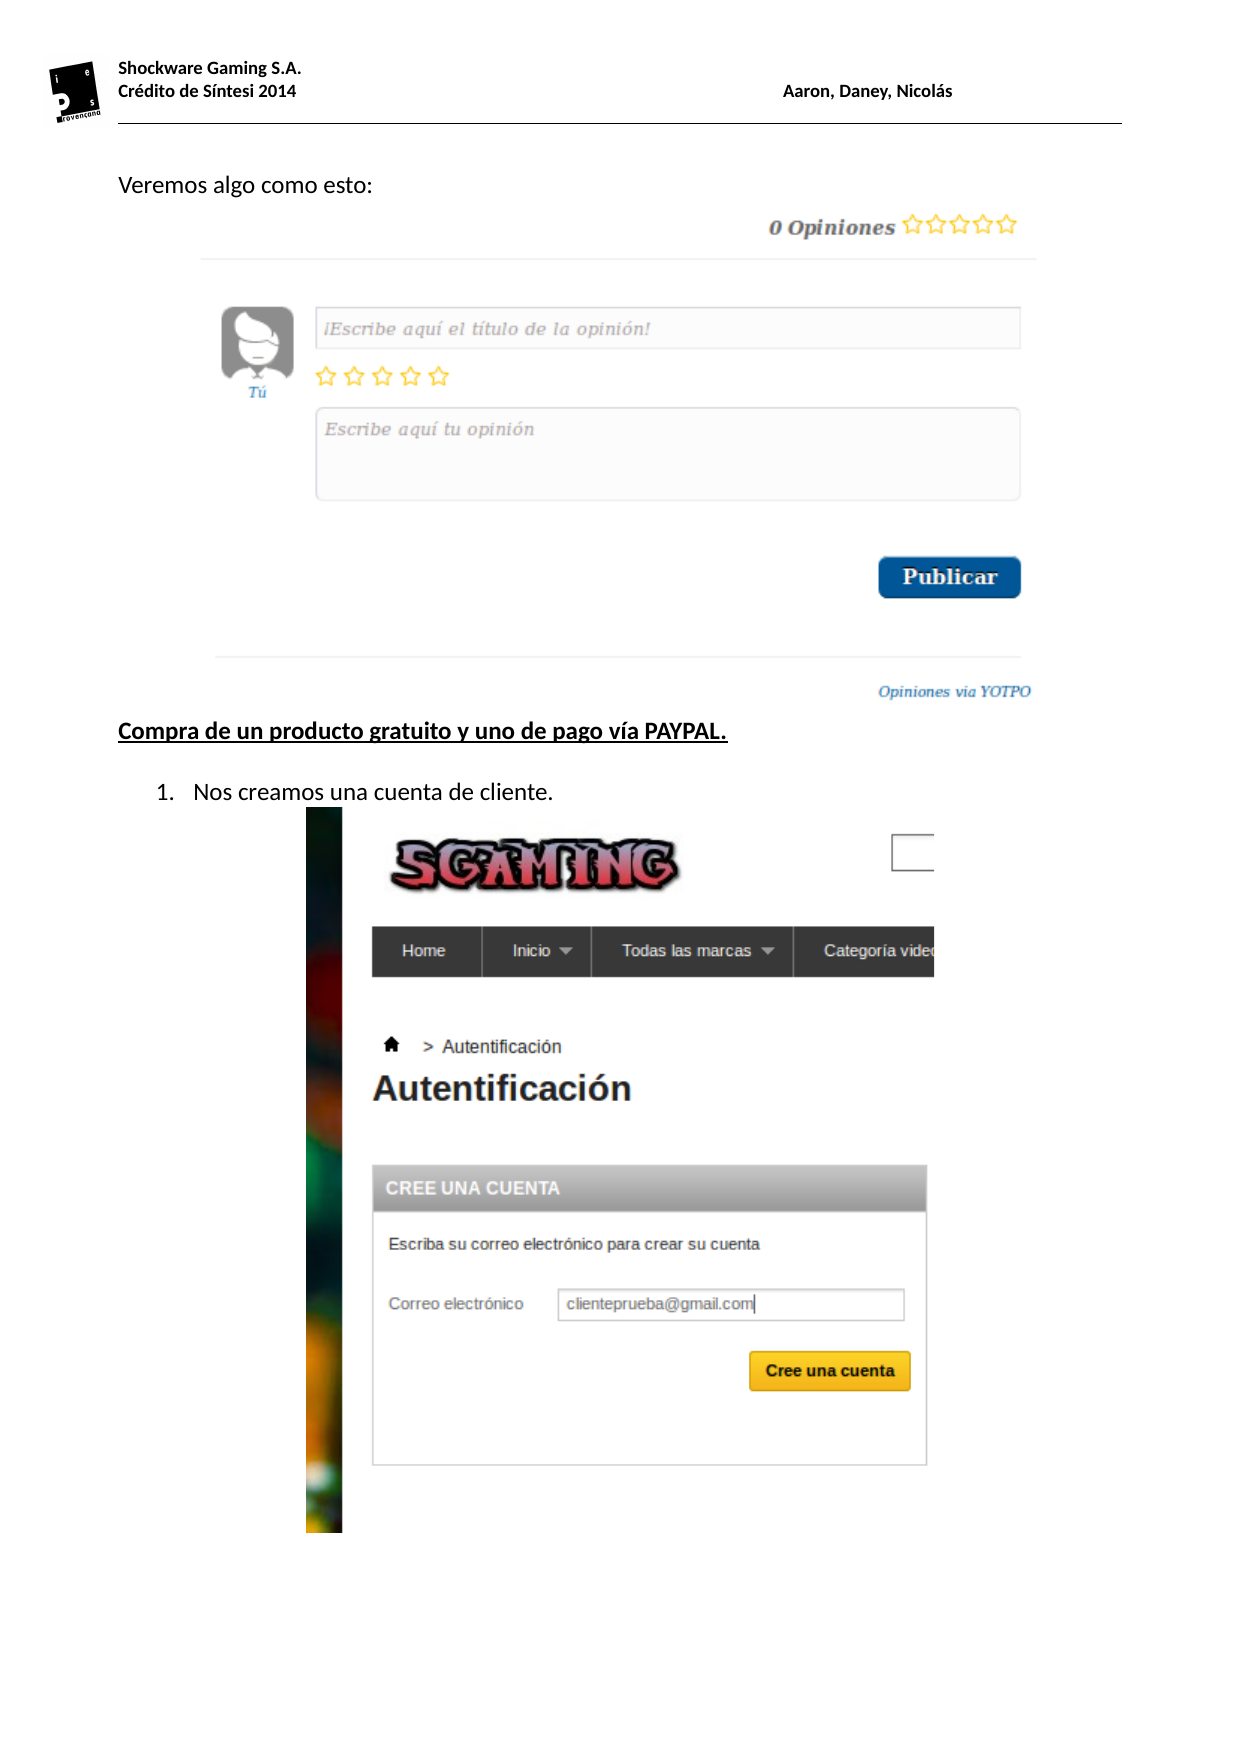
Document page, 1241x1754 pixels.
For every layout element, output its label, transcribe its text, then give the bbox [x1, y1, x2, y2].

text Compra de un producto gratuito y uno de pago vía PAYPAL. [118, 200, 1122, 746]
picture [200, 200, 1040, 716]
text Veremos algo como esto: [118, 169, 1122, 200]
picture [306, 807, 935, 1533]
picture [43, 54, 110, 128]
list Nos creamos una cuenta de cliente. [156, 777, 1122, 807]
